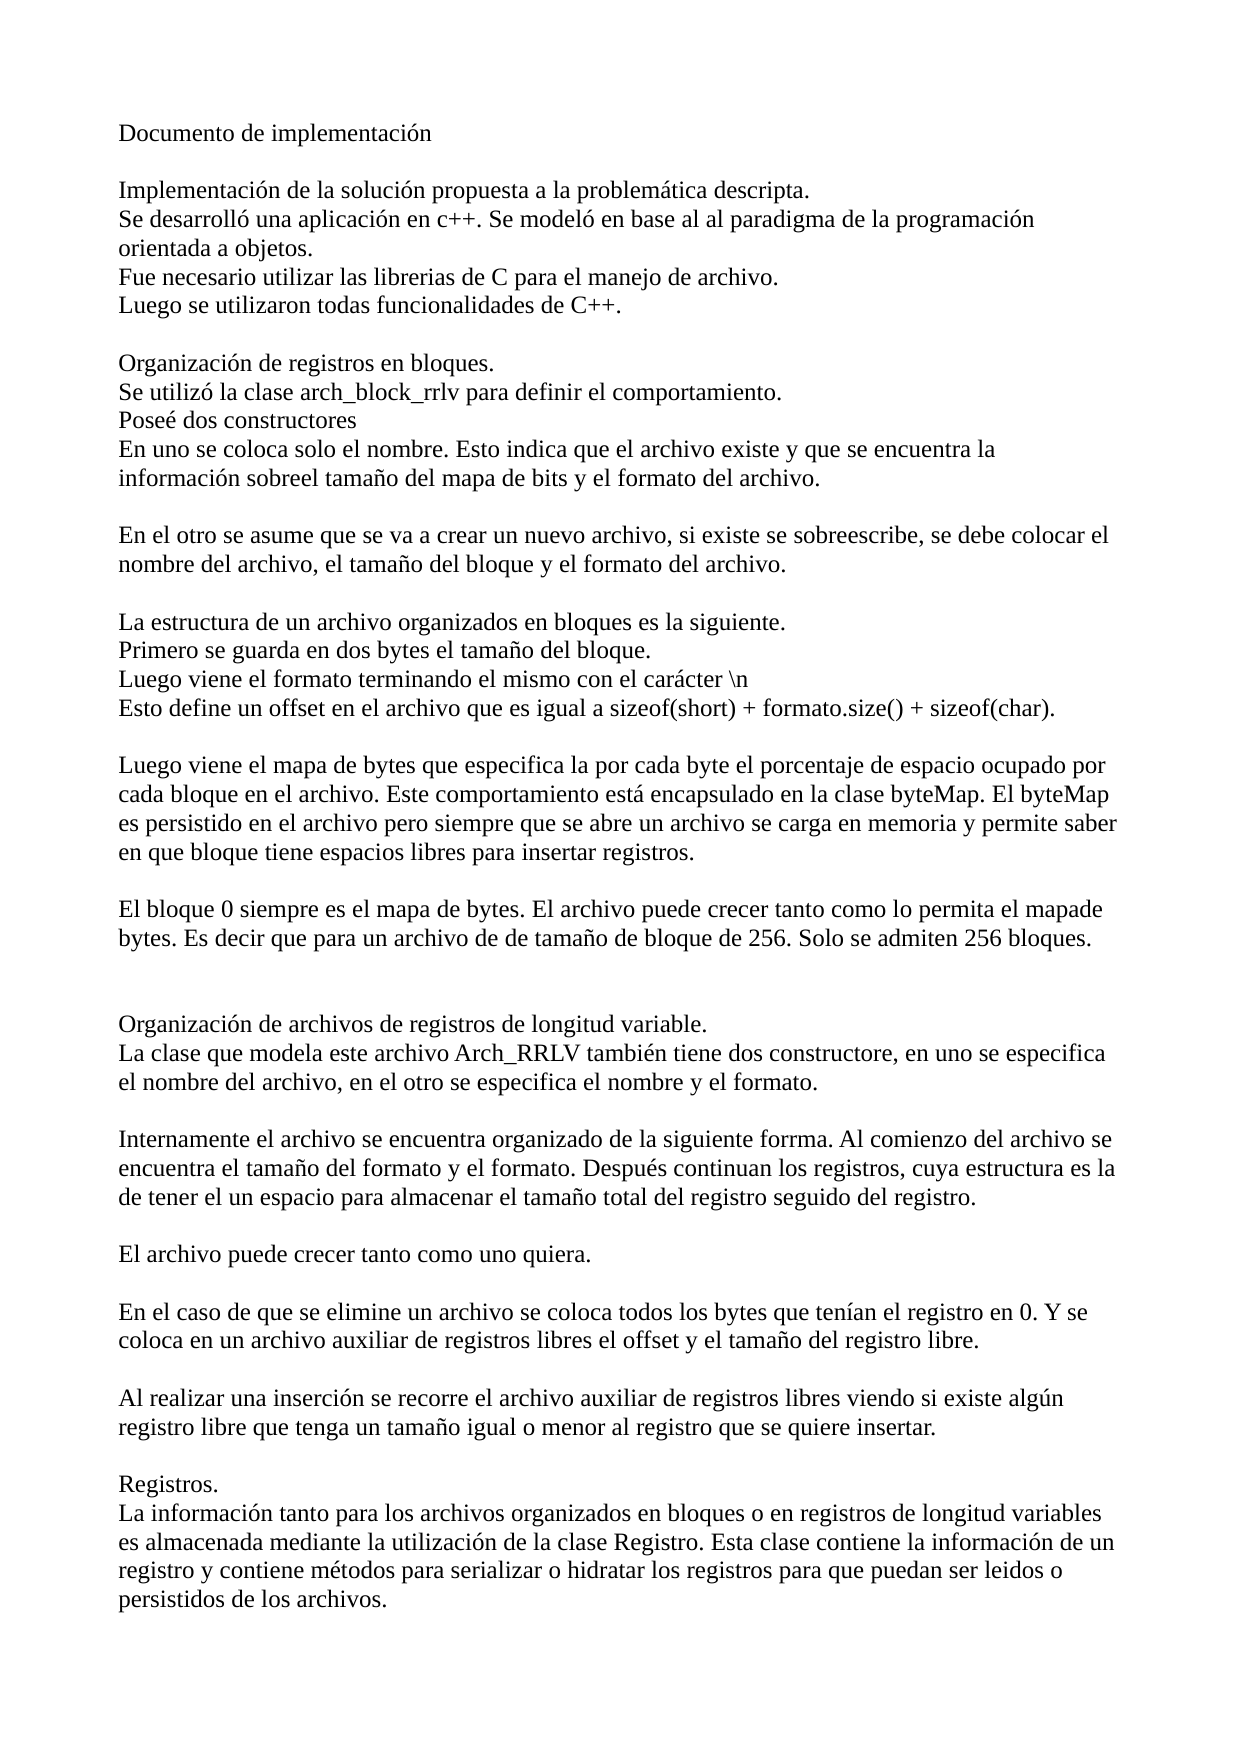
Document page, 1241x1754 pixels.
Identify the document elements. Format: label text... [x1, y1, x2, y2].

text Esto define un offset en el archivo que es igual a sizeof(short) + formato.size() + sizeof(char). [118, 693, 1122, 722]
text Luego se utilizaron todas funcionalidades de C++. [118, 291, 1122, 319]
text Registros. [118, 1469, 1122, 1498]
text El archivo puede crecer tanto como uno quiera. [118, 1239, 1122, 1268]
text En uno se coloca solo el nombre. Esto indica que el archivo existe y que se encuentra la información sobreel tamaño del mapa de bits y el formato del archivo. [118, 434, 1122, 492]
text Poseé dos constructores [118, 406, 1122, 434]
text Al realizar una inserción se recorre el archivo auxiliar de registros libres viendo si existe algún registro libre que tenga un tamaño igual o menor al registro que se quiere insertar. [118, 1383, 1122, 1441]
text La estructura de un archivo organizados en bloques es la siguiente. [118, 607, 1122, 636]
text Luego viene el formato terminando el mismo con el carácter \n [118, 664, 1122, 693]
text En el otro se asume que se va a crear un nuevo archivo, si existe se sobreescribe, se debe colocar el nombre del archivo, el tamaño del bloque y el formato del archivo. [118, 521, 1122, 578]
text En el caso de que se elimine un archivo se coloca todos los bytes que tenían el registro en 0. Y se coloca en un archivo auxiliar de registros libres el offset y el tamaño del registro libre. [118, 1297, 1122, 1354]
text Organización de registros en bloques. [118, 348, 1122, 377]
text Se utilizó la clase arch_block_rrlv para definir el comportamiento. [118, 377, 1122, 406]
text Internamente el archivo se encuentra organizado de la siguiente forrma. Al comienzo del archivo se encuentra el tamaño del formato y el formato. Después continuan los registros, cuya estructura es la de tener el un espacio para almacenar el tamaño total del registro seguido del registro. [118, 1124, 1122, 1211]
text Primero se guarda en dos bytes el tamaño del bloque. [118, 636, 1122, 664]
text La información tanto para los archivos organizados en bloques o en registros de longitud variables es almacenada mediante la utilización de la clase Registro. Esta clase contiene la información de un registro y contiene métodos para serializar o hidratar los registros para que puedan ser leidos o persistidos de los archivos. [118, 1498, 1122, 1613]
text Organización de archivos de registros de longitud variable. [118, 1009, 1122, 1038]
text Luego viene el mapa de bytes que especifica la por cada byte el porcentaje de espacio ocupado por cada bloque en el archivo. Este comportamiento está encapsulado en la clase byteMap. El byteMap es persistido en el archivo pero siempre que se abre un archivo se carga en memoria y permite saber en que bloque tiene espacios libres para insertar registros. [118, 751, 1122, 866]
text La clase que modela este archivo Arch_RRLV también tiene dos constructore, en uno se especifica el nombre del archivo, en el otro se especifica el nombre y el formato. [118, 1038, 1122, 1096]
text Implementación de la solución propuesta a la problemática descripta. [118, 176, 1122, 204]
text Se desarrolló una aplicación en c++. Se modeló en base al al paradigma de la programación orientada a objetos. [118, 204, 1122, 262]
text Documento de implementación [118, 118, 1122, 147]
text El bloque 0 siempre es el mapa de bytes. El archivo puede crecer tanto como lo permita el mapade bytes. Es decir que para un archivo de de tamaño de bloque de 256. Solo se admiten 256 bloques. [118, 894, 1122, 952]
text Fue necesario utilizar las librerias de C para el manejo de archivo. [118, 262, 1122, 291]
